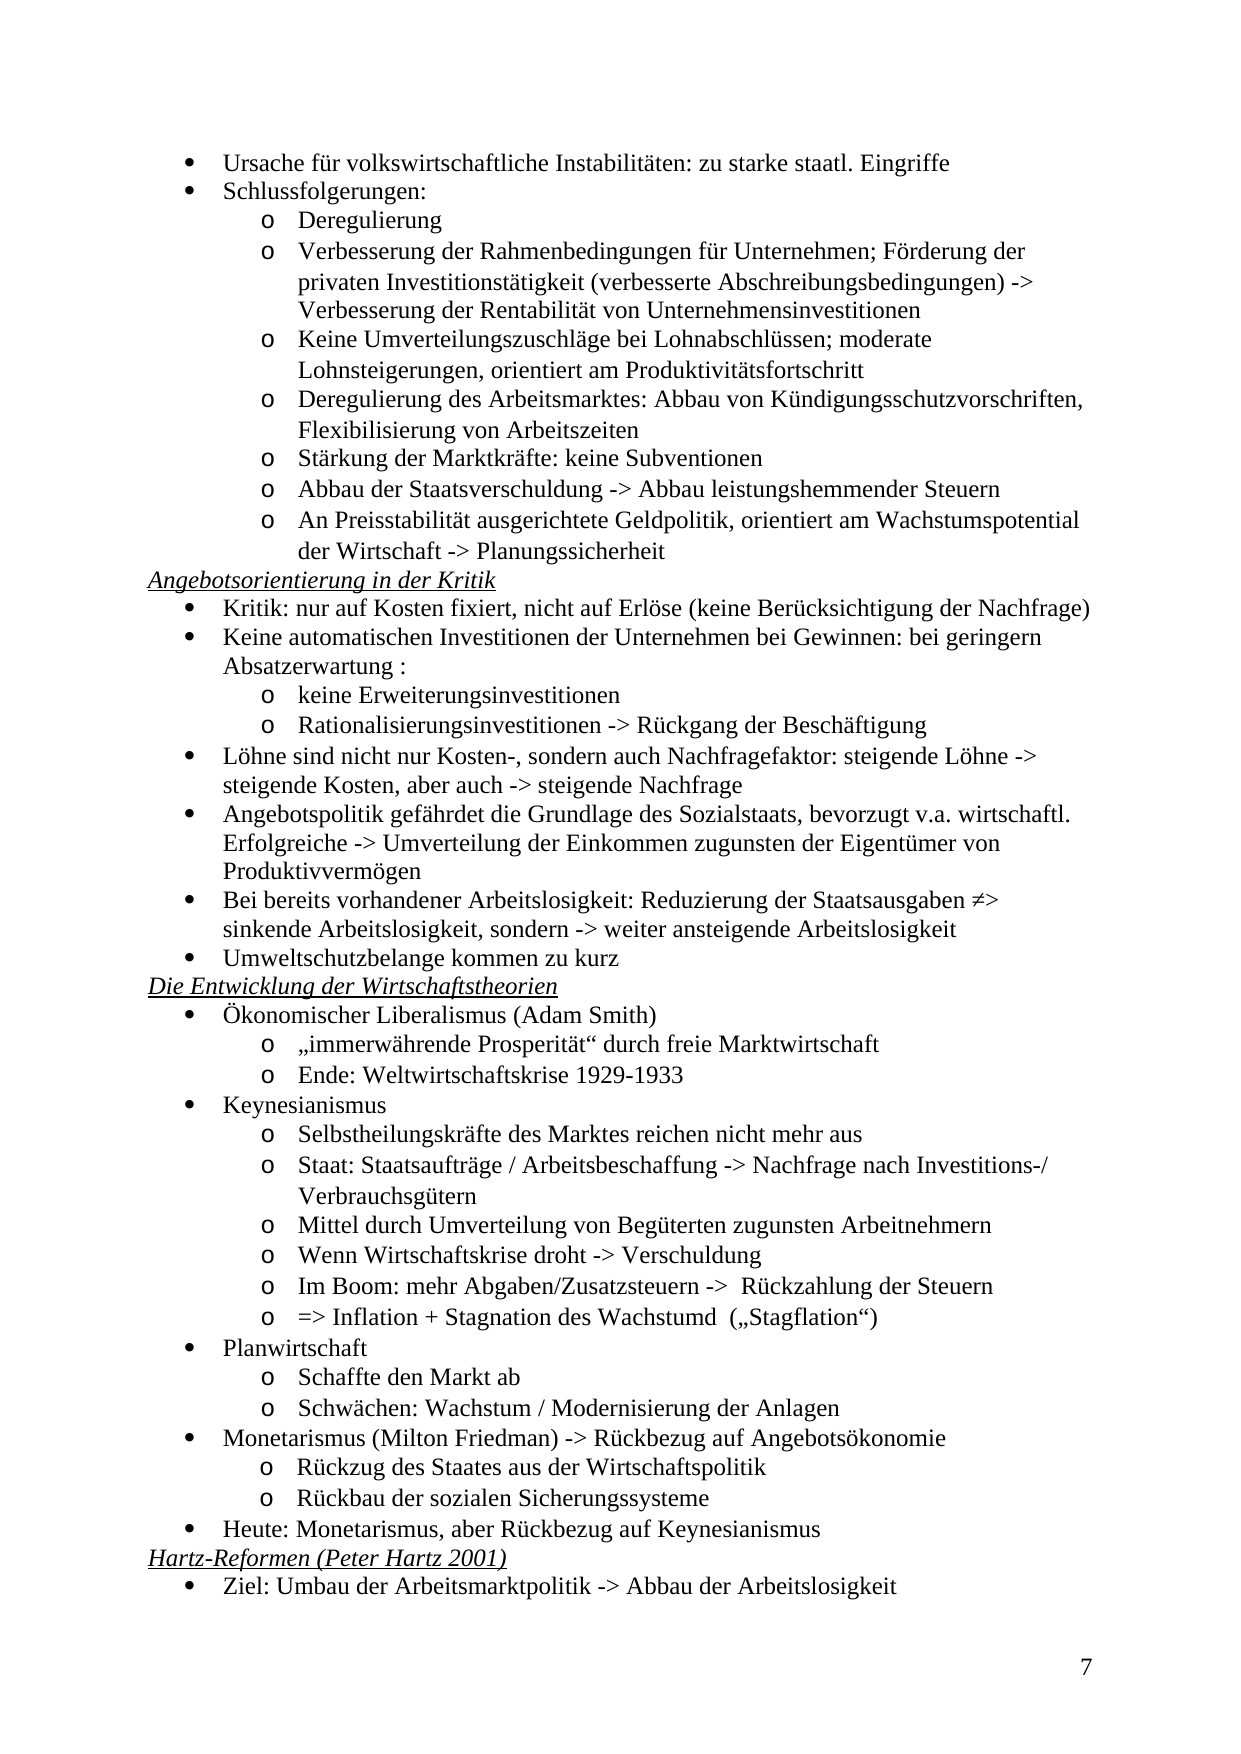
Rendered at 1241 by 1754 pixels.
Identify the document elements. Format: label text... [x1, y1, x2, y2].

list Ziel: Umbau der Arbeitsmarktpolitik -> Abbau der Arbeitslosigkeit [185, 1571, 1093, 1600]
list An Preisstabilität ausgerichtete Geldpolitik, orientiert am Wachstumspotential der Wirtschaft -> Planungssicherheit [260, 505, 1093, 565]
list Deregulierung des Arbeitsmarktes: Abbau von Kündigungsschutzvorschriften, Flexibilisierung von Arbeitszeiten [260, 384, 1093, 443]
list keine Erweiterungsinvestitionen [260, 680, 1093, 711]
list Keynesianismus [185, 1091, 1093, 1119]
list Mittel durch Umverteilung von Begüterten zugunsten Arbeitnehmern [260, 1210, 1093, 1241]
list Abbau der Staatsverschuldung -> Abbau leistungshemmender Steuern [260, 474, 1093, 505]
list Deregulierung [260, 205, 1093, 236]
list Planwirtschaft [185, 1333, 1093, 1362]
list Ökonomischer Liberalismus (Adam Smith) [185, 1000, 1093, 1029]
list Rückbau der sozialen Sicherungssysteme [259, 1483, 1093, 1514]
list Rückzug des Staates aus der Wirtschaftspolitik [259, 1452, 1093, 1483]
list Keine Umverteilungszuschläge bei Lohnabschlüssen; moderate Lohnsteigerungen, orientiert am Produktivitätsfortschritt [260, 324, 1093, 384]
list Kritik: nur auf Kosten fixiert, nicht auf Erlöse (keine Berücksichtigung der Nachfrage) [185, 593, 1093, 622]
subtitle Hartz-Reformen (Peter Hartz 2001) [148, 1543, 1093, 1571]
list Umweltschutzbelange kommen zu kurz [185, 943, 1093, 971]
list Staat: Staatsaufträge / Arbeitsbeschaffung -> Nachfrage nach Investitions-/ Verbrauchsgütern [260, 1150, 1093, 1210]
list Schaffte den Markt ab [260, 1362, 1093, 1393]
list Ende: Weltwirtschaftskrise 1929-1933 [260, 1060, 1093, 1091]
list => Inflation + Stagnation des Wachstumd („Stagflation“) [260, 1302, 1093, 1333]
subtitle Die Entwicklung der Wirtschaftstheorien [148, 971, 1093, 1000]
list Ursache für volkswirtschaftliche Instabilitäten: zu starke staatl. Eingriffe [185, 148, 1093, 176]
list Angebotspolitik gefährdet die Grundlage des Sozialstaats, bevorzugt v.a. wirtschaftl. Erfolgreiche -> Umverteilung der Einkommen zugunsten der Eigentümer von Produktivvermögen [185, 799, 1093, 885]
list Rationalisierungsinvestitionen -> Rückgang der Beschäftigung [260, 711, 1093, 741]
list Schlussfolgerungen: [185, 176, 1093, 205]
list Schwächen: Wachstum / Modernisierung der Anlagen [260, 1393, 1093, 1423]
list Monetarismus (Milton Friedman) -> Rückbezug auf Angebotsökonomie [185, 1423, 1093, 1452]
list „immerwährende Prosperität“ durch freie Marktwirtschaft [260, 1029, 1093, 1060]
list Keine automatischen Investitionen der Unternehmen bei Gewinnen: bei geringern Absatzerwartung : [185, 622, 1093, 680]
list Verbesserung der Rahmenbedingungen für Unternehmen; Förderung der privaten Investitionstätigkeit (verbesserte Abschreibungsbedingungen) -> Verbesserung der Rentabilität von Unternehmensinvestitionen [260, 236, 1093, 324]
subtitle Angebotsorientierung in der Kritik [148, 565, 1093, 593]
list Im Boom: mehr Abgaben/Zusatzsteuern -> Rückzahlung der Steuern [260, 1271, 1093, 1302]
list Stärkung der Marktkräfte: keine Subventionen [260, 443, 1093, 474]
list Selbstheilungskräfte des Marktes reichen nicht mehr aus [260, 1119, 1093, 1150]
list Bei bereits vorhandener Arbeitslosigkeit: Reduzierung der Staatsausgaben ≠> sinkende Arbeitslosigkeit, sondern -> weiter ansteigende Arbeitslosigkeit [185, 885, 1093, 943]
list Heute: Monetarismus, aber Rückbezug auf Keynesianismus [185, 1514, 1093, 1543]
list Wenn Wirtschaftskrise droht -> Verschuldung [260, 1241, 1093, 1271]
list Löhne sind nicht nur Kosten-, sondern auch Nachfragefaktor: steigende Löhne -> steigende Kosten, aber auch -> steigende Nachfrage [185, 741, 1093, 799]
